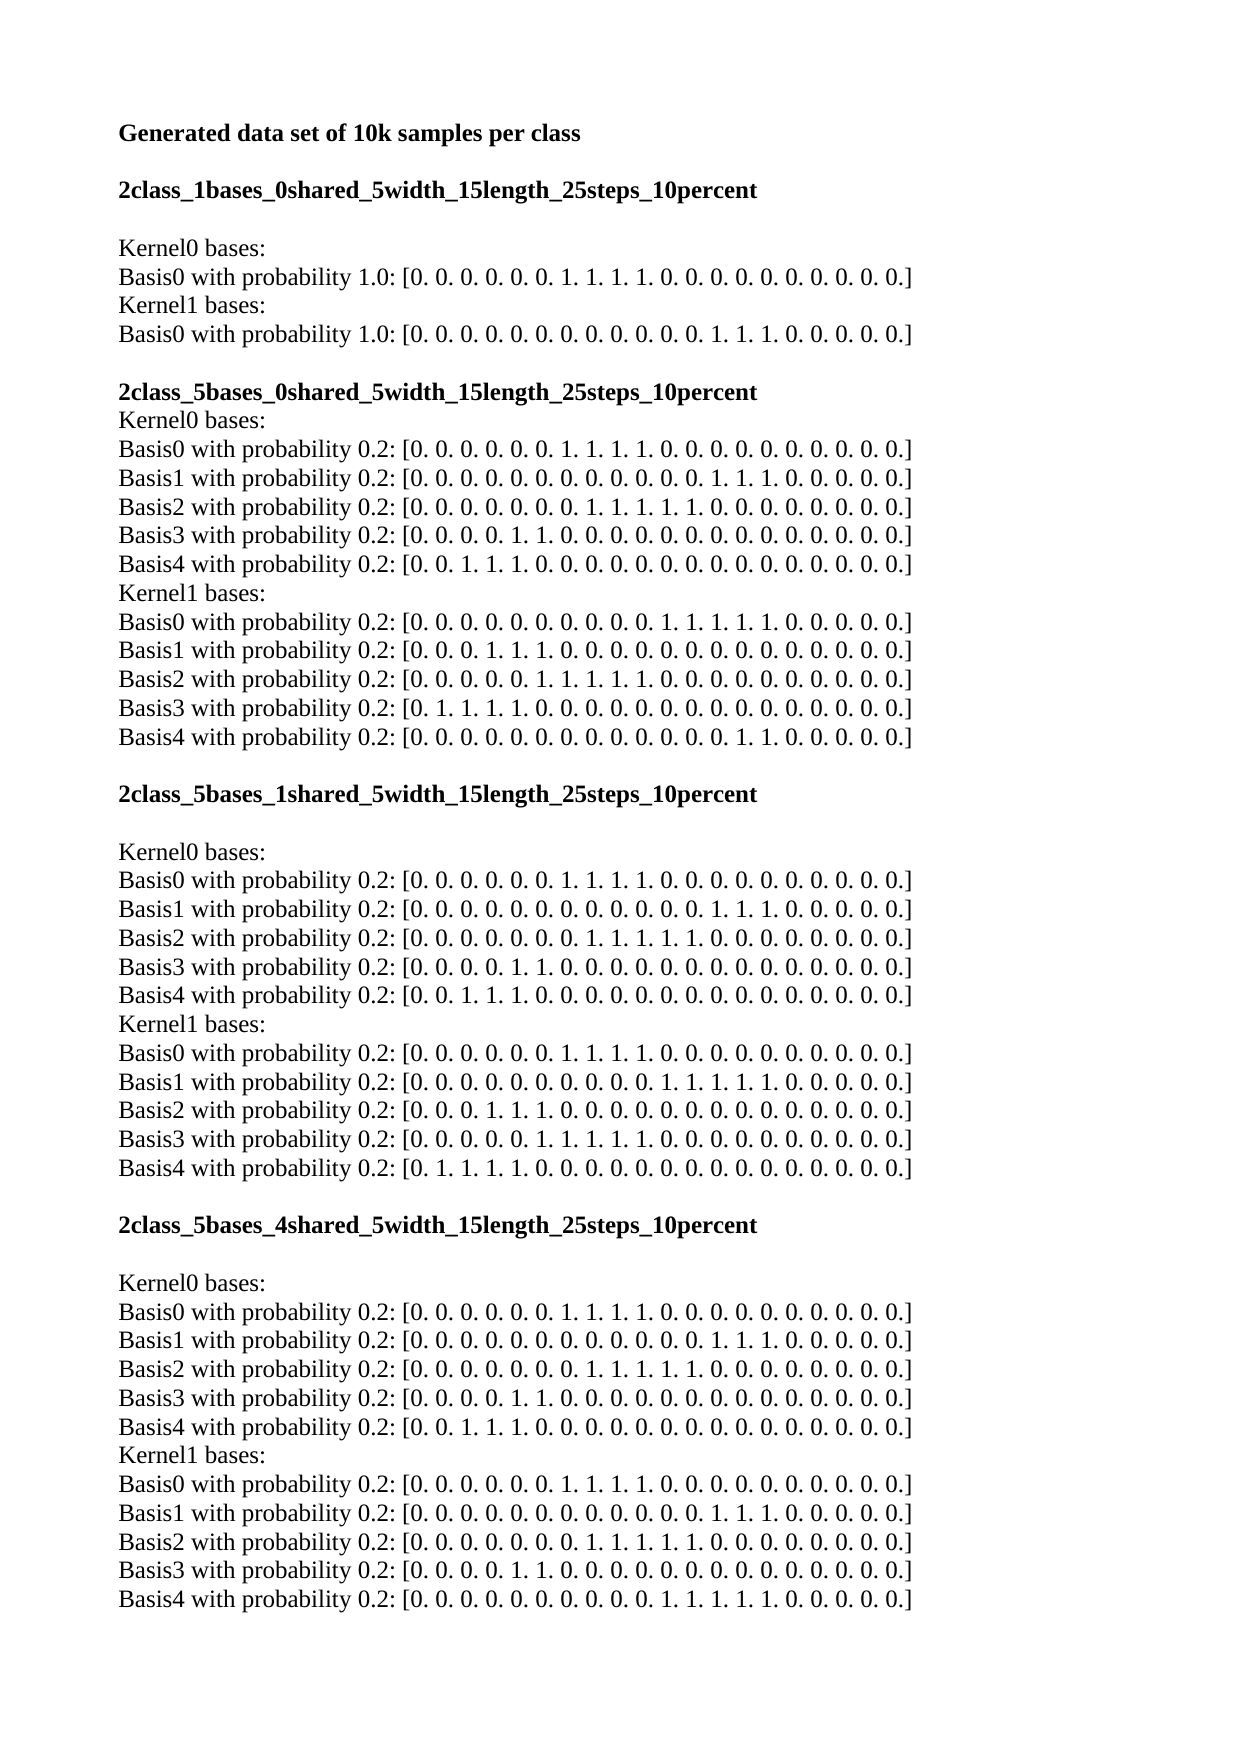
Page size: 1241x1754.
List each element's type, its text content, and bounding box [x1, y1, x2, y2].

text Basis1 with probability 0.2: [0. 0. 0. 0. 0. 0. 0. 0. 0. 0. 1. 1. 1. 1. 1. 0. 0. 0. 0. 0.] [118, 1067, 1122, 1096]
text Basis0 with probability 0.2: [0. 0. 0. 0. 0. 0. 0. 0. 0. 0. 1. 1. 1. 1. 1. 0. 0. 0. 0. 0.] [118, 607, 1122, 636]
text 2class_1bases_0shared_5width_15length_25steps_10percent [118, 176, 1122, 204]
text Kernel0 bases: [118, 837, 1122, 866]
text Basis3 with probability 0.2: [0. 0. 0. 0. 1. 1. 0. 0. 0. 0. 0. 0. 0. 0. 0. 0. 0. 0. 0. 0.] [118, 521, 1122, 549]
text Basis4 with probability 0.2: [0. 0. 1. 1. 1. 0. 0. 0. 0. 0. 0. 0. 0. 0. 0. 0. 0. 0. 0. 0.] [118, 1412, 1122, 1441]
text Basis3 with probability 0.2: [0. 0. 0. 0. 1. 1. 0. 0. 0. 0. 0. 0. 0. 0. 0. 0. 0. 0. 0. 0.] [118, 1383, 1122, 1412]
text Basis0 with probability 1.0: [0. 0. 0. 0. 0. 0. 0. 0. 0. 0. 0. 0. 1. 1. 1. 0. 0. 0. 0. 0.] [118, 319, 1122, 348]
text Basis0 with probability 0.2: [0. 0. 0. 0. 0. 0. 1. 1. 1. 1. 0. 0. 0. 0. 0. 0. 0. 0. 0. 0.] [118, 434, 1122, 463]
text Basis2 with probability 0.2: [0. 0. 0. 0. 0. 0. 0. 1. 1. 1. 1. 1. 0. 0. 0. 0. 0. 0. 0. 0.] [118, 1527, 1122, 1556]
text Basis2 with probability 0.2: [0. 0. 0. 0. 0. 1. 1. 1. 1. 1. 0. 0. 0. 0. 0. 0. 0. 0. 0. 0.] [118, 664, 1122, 693]
text Basis4 with probability 0.2: [0. 0. 1. 1. 1. 0. 0. 0. 0. 0. 0. 0. 0. 0. 0. 0. 0. 0. 0. 0.] [118, 981, 1122, 1009]
text Kernel0 bases: [118, 406, 1122, 434]
text 2class_5bases_1shared_5width_15length_25steps_10percent [118, 779, 1122, 808]
text Basis1 with probability 0.2: [0. 0. 0. 1. 1. 1. 0. 0. 0. 0. 0. 0. 0. 0. 0. 0. 0. 0. 0. 0.] [118, 636, 1122, 664]
text Kernel0 bases: [118, 1268, 1122, 1297]
text Basis0 with probability 0.2: [0. 0. 0. 0. 0. 0. 1. 1. 1. 1. 0. 0. 0. 0. 0. 0. 0. 0. 0. 0.] [118, 1469, 1122, 1498]
text Kernel1 bases: [118, 578, 1122, 607]
text 2class_5bases_0shared_5width_15length_25steps_10percent [118, 377, 1122, 406]
text Basis3 with probability 0.2: [0. 1. 1. 1. 1. 0. 0. 0. 0. 0. 0. 0. 0. 0. 0. 0. 0. 0. 0. 0.] [118, 693, 1122, 722]
text Basis3 with probability 0.2: [0. 0. 0. 0. 1. 1. 0. 0. 0. 0. 0. 0. 0. 0. 0. 0. 0. 0. 0. 0.] [118, 952, 1122, 981]
text Generated data set of 10k samples per class [118, 118, 1122, 147]
text Basis0 with probability 0.2: [0. 0. 0. 0. 0. 0. 1. 1. 1. 1. 0. 0. 0. 0. 0. 0. 0. 0. 0. 0.] [118, 1297, 1122, 1326]
text Basis0 with probability 1.0: [0. 0. 0. 0. 0. 0. 1. 1. 1. 1. 0. 0. 0. 0. 0. 0. 0. 0. 0. 0.] [118, 262, 1122, 291]
text Kernel1 bases: [118, 291, 1122, 319]
text Basis2 with probability 0.2: [0. 0. 0. 0. 0. 0. 0. 1. 1. 1. 1. 1. 0. 0. 0. 0. 0. 0. 0. 0.] [118, 923, 1122, 952]
text Basis1 with probability 0.2: [0. 0. 0. 0. 0. 0. 0. 0. 0. 0. 0. 0. 1. 1. 1. 0. 0. 0. 0. 0.] [118, 463, 1122, 492]
text Basis4 with probability 0.2: [0. 0. 0. 0. 0. 0. 0. 0. 0. 0. 0. 0. 0. 1. 1. 0. 0. 0. 0. 0.] [118, 722, 1122, 751]
text Basis4 with probability 0.2: [0. 0. 1. 1. 1. 0. 0. 0. 0. 0. 0. 0. 0. 0. 0. 0. 0. 0. 0. 0.] [118, 549, 1122, 578]
text Basis4 with probability 0.2: [0. 1. 1. 1. 1. 0. 0. 0. 0. 0. 0. 0. 0. 0. 0. 0. 0. 0. 0. 0.] [118, 1153, 1122, 1182]
text 2class_5bases_4shared_5width_15length_25steps_10percent [118, 1211, 1122, 1239]
text Kernel0 bases: [118, 233, 1122, 262]
text Basis1 with probability 0.2: [0. 0. 0. 0. 0. 0. 0. 0. 0. 0. 0. 0. 1. 1. 1. 0. 0. 0. 0. 0.] [118, 1326, 1122, 1354]
text Basis2 with probability 0.2: [0. 0. 0. 1. 1. 1. 0. 0. 0. 0. 0. 0. 0. 0. 0. 0. 0. 0. 0. 0.] [118, 1096, 1122, 1124]
text Kernel1 bases: [118, 1009, 1122, 1038]
text Basis0 with probability 0.2: [0. 0. 0. 0. 0. 0. 1. 1. 1. 1. 0. 0. 0. 0. 0. 0. 0. 0. 0. 0.] [118, 866, 1122, 894]
text Basis4 with probability 0.2: [0. 0. 0. 0. 0. 0. 0. 0. 0. 0. 1. 1. 1. 1. 1. 0. 0. 0. 0. 0.] [118, 1584, 1122, 1613]
text Basis0 with probability 0.2: [0. 0. 0. 0. 0. 0. 1. 1. 1. 1. 0. 0. 0. 0. 0. 0. 0. 0. 0. 0.] [118, 1038, 1122, 1067]
text Kernel1 bases: [118, 1441, 1122, 1469]
text Basis1 with probability 0.2: [0. 0. 0. 0. 0. 0. 0. 0. 0. 0. 0. 0. 1. 1. 1. 0. 0. 0. 0. 0.] [118, 1498, 1122, 1527]
text Basis3 with probability 0.2: [0. 0. 0. 0. 1. 1. 0. 0. 0. 0. 0. 0. 0. 0. 0. 0. 0. 0. 0. 0.] [118, 1556, 1122, 1584]
text Basis3 with probability 0.2: [0. 0. 0. 0. 0. 1. 1. 1. 1. 1. 0. 0. 0. 0. 0. 0. 0. 0. 0. 0.] [118, 1124, 1122, 1153]
text Basis2 with probability 0.2: [0. 0. 0. 0. 0. 0. 0. 1. 1. 1. 1. 1. 0. 0. 0. 0. 0. 0. 0. 0.] [118, 492, 1122, 521]
text Basis2 with probability 0.2: [0. 0. 0. 0. 0. 0. 0. 1. 1. 1. 1. 1. 0. 0. 0. 0. 0. 0. 0. 0.] [118, 1354, 1122, 1383]
text Basis1 with probability 0.2: [0. 0. 0. 0. 0. 0. 0. 0. 0. 0. 0. 0. 1. 1. 1. 0. 0. 0. 0. 0.] [118, 894, 1122, 923]
